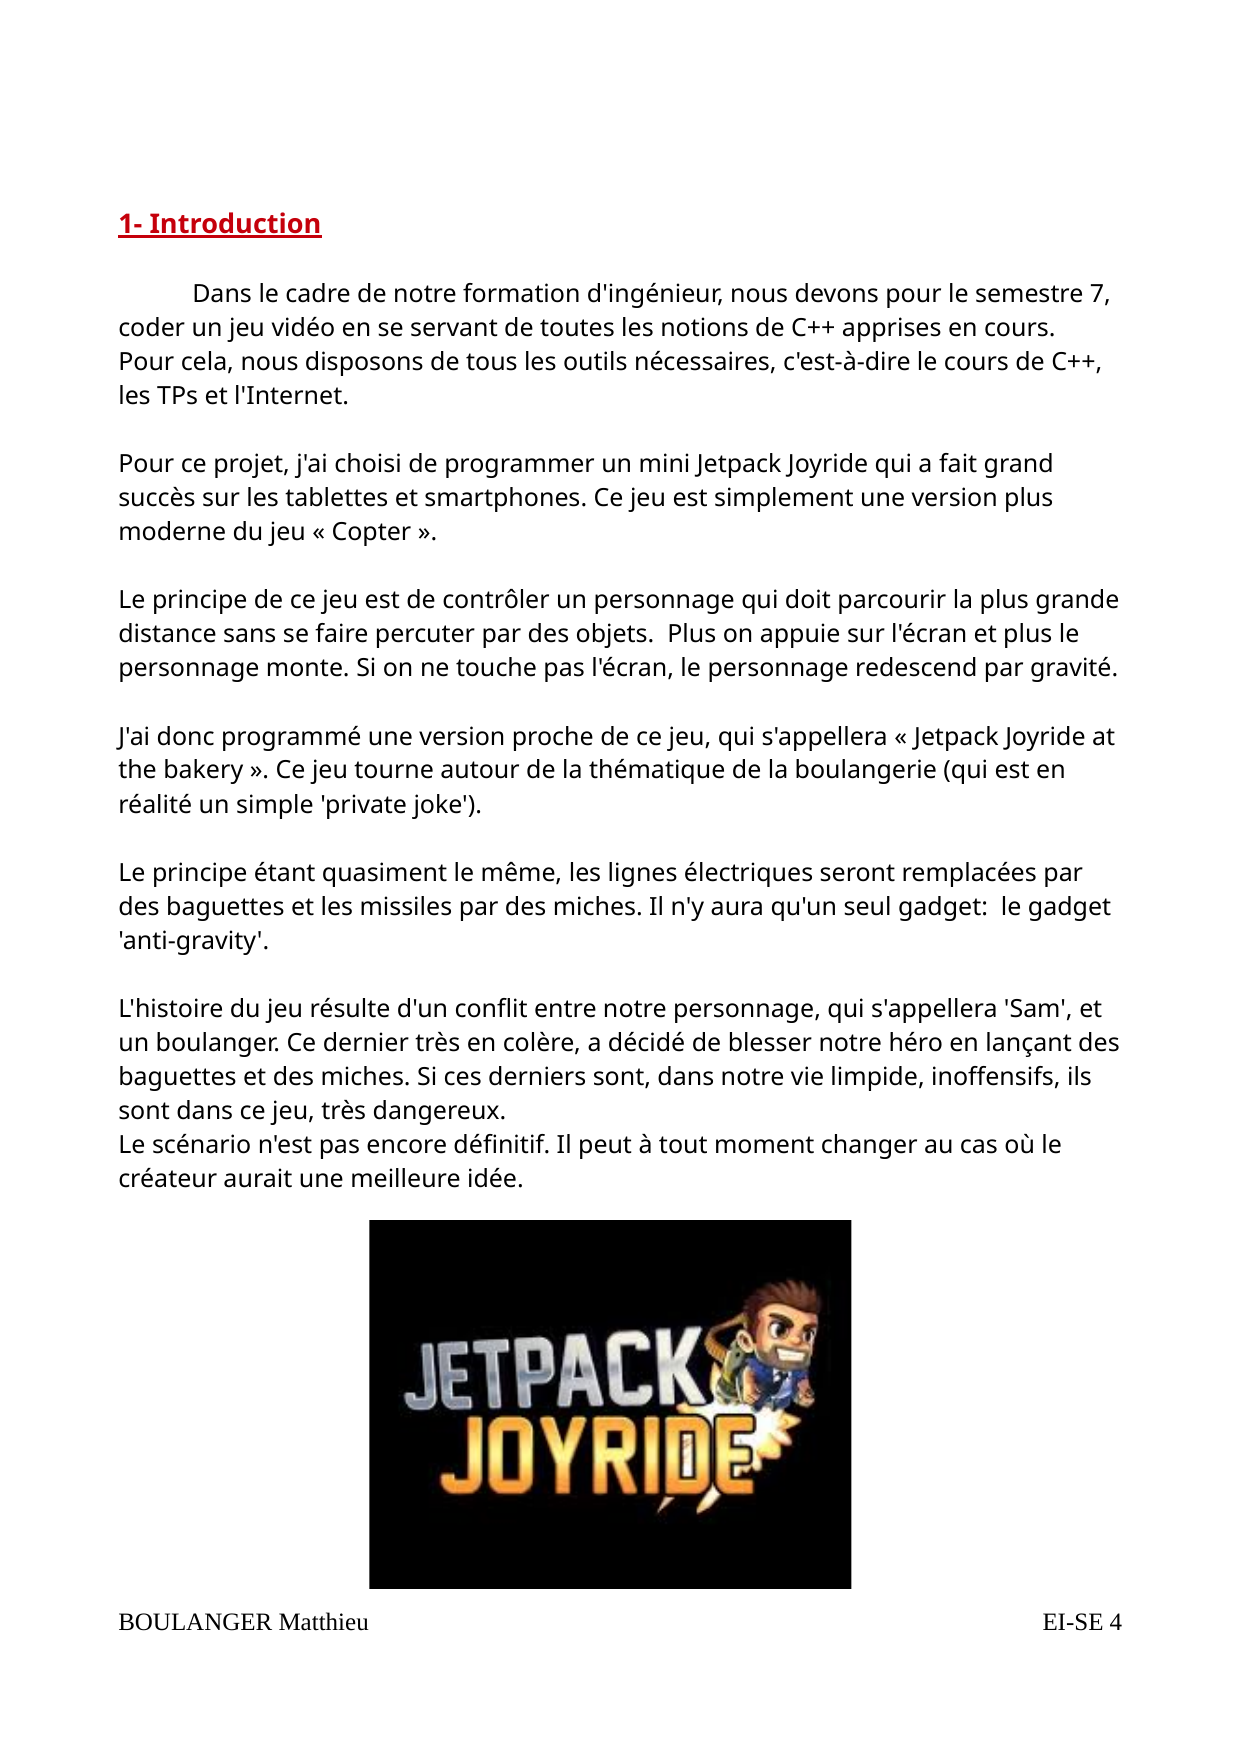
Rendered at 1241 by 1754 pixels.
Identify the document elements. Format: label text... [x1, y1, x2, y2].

picture [369, 1220, 852, 1589]
text Le scénario n'est pas encore définitif. Il peut à tout moment changer au cas où le créateur aurait une meilleure idée. [118, 1127, 1122, 1195]
text Le principe de ce jeu est de contrôler un personnage qui doit parcourir la plus grande distance sans se faire percuter par des objets. Plus on appuie sur l'écran et plus le personnage monte. Si on ne touche pas l'écran, le personnage redescend par gravité. [118, 582, 1122, 684]
text Dans le cadre de notre formation d'ingénieur, nous devons pour le semestre 7, coder un jeu vidéo en se servant de toutes les notions de C++ apprises en cours. [118, 275, 1122, 343]
text L'histoire du jeu résulte d'un conflit entre notre personnage, qui s'appellera 'Sam', et un boulanger. Ce dernier très en colère, a décidé de blesser notre héro en lançant des baguettes et des miches. Si ces derniers sont, dans notre vie limpide, inoffensifs, ils sont dans ce jeu, très dangereux. [118, 991, 1122, 1127]
text Pour cela, nous disposons de tous les outils nécessaires, c'est-à-dire le cours de C++, les TPs et l'Internet. [118, 343, 1122, 412]
text 1- Introduction [118, 204, 1122, 241]
text Pour ce projet, j'ai choisi de programmer un mini Jetpack Joyride qui a fait grand succès sur les tablettes et smartphones. Ce jeu est simplement une version plus moderne du jeu « Copter ». [118, 446, 1122, 548]
text Le principe étant quasiment le même, les lignes électriques seront remplacées par des baguettes et les missiles par des miches. Il n'y aura qu'un seul gadget: le gadget 'anti-gravity'. [118, 854, 1122, 957]
text J'ai donc programmé une version proche de ce jeu, qui s'appellera « Jetpack Joyride at the bakery ». Ce jeu tourne autour de la thématique de la boulangerie (qui est en réalité un simple 'private joke'). [118, 718, 1122, 820]
